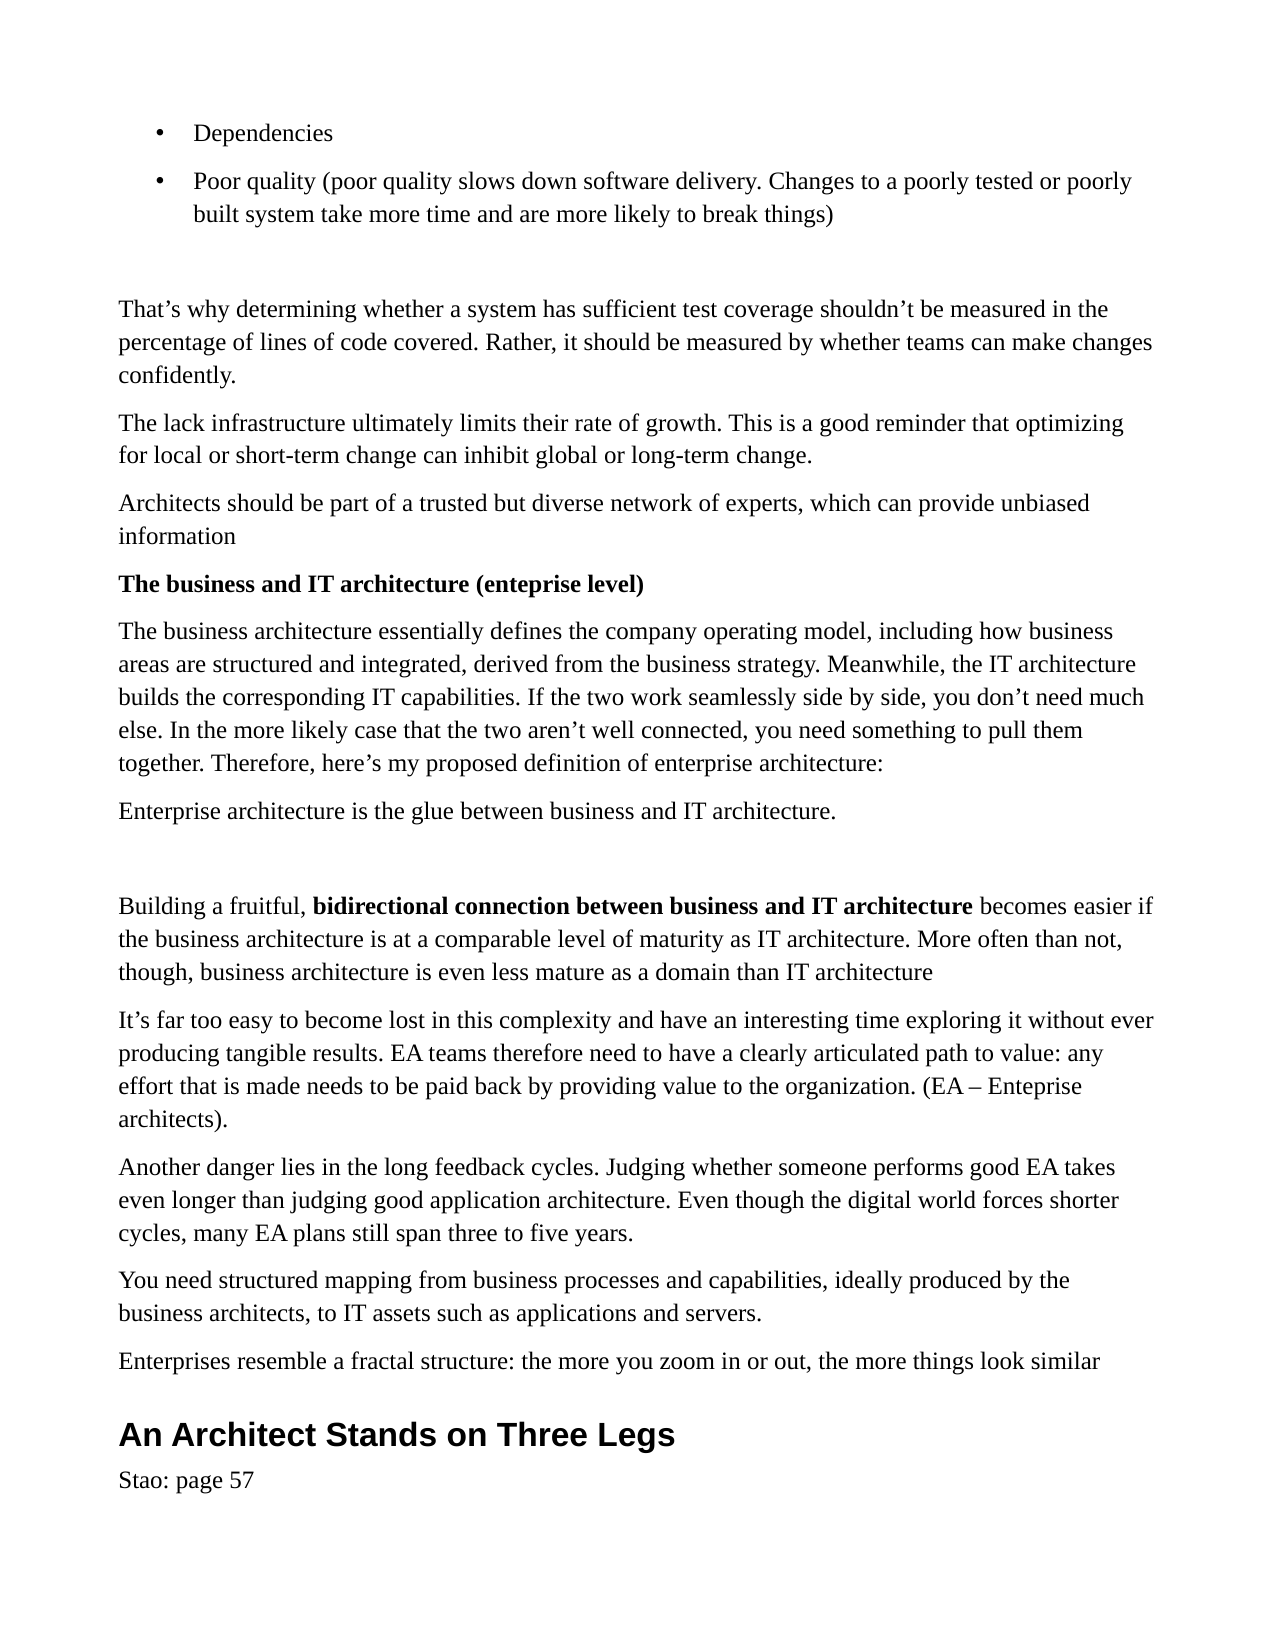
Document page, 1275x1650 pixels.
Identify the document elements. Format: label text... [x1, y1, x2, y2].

text It’s far too easy to become lost in this complexity and have an interesting time exploring it without ever producing tangible results. EA teams therefore need to have a clearly articulated path to value: any effort that is made needs to be paid back by providing value to the organization. (EA – Enteprise architects). [118, 1005, 1157, 1133]
list Dependencies [156, 118, 1157, 147]
text Stao: page 57 [118, 1466, 1157, 1494]
list Poor quality (poor quality slows down software delivery. Changes to a poorly tested or poorly built system take more time and are more likely to break things) [156, 166, 1157, 227]
text Enterprise architecture is the glue between business and IT architecture. [118, 796, 1157, 825]
subtitle An Architect Stands on Three Legs [118, 1414, 1157, 1453]
text Architects should be part of a trusted but diverse network of experts, which can provide unbiased information [118, 488, 1157, 550]
text Enterprises resemble a fractal structure: the more you zoom in or out, the more things look similar [118, 1346, 1157, 1375]
text Another danger lies in the long feedback cycles. Judging whether someone performs good EA takes even longer than judging good application architecture. Even though the digital world forces shorter cycles, many EA plans still span three to five years. [118, 1152, 1157, 1246]
text Building a fruitful, bidirectional connection between business and IT architecture becomes easier if the business architecture is at a comparable level of maturity as IT architecture. More often than not, though, business architecture is even less mature as a domain than IT architecture [118, 891, 1157, 986]
text The lack infrastructure ultimately limits their rate of growth. This is a good reminder that optimizing for local or short-term change can inhibit global or long-term change. [118, 408, 1157, 469]
text That’s why determining whether a system has sufficient test coverage shouldn’t be measured in the percentage of lines of code covered. Rather, it should be measured by whether teams can make changes confidently. [118, 294, 1157, 389]
text The business and IT architecture (enteprise level) [118, 569, 1157, 598]
text The business architecture essentially defines the company operating model, including how business areas are structured and integrated, derived from the business strategy. Meanwhile, the IT architecture builds the corresponding IT capabilities. If the two work seamlessly side by side, you don’t need much else. In the more likely case that the two aren’t well connected, you need something to pull them together. Therefore, here’s my proposed definition of enterprise architecture: [118, 616, 1157, 777]
text You need structured mapping from business processes and capabilities, ideally produced by the business architects, to IT assets such as applications and servers. [118, 1265, 1157, 1327]
